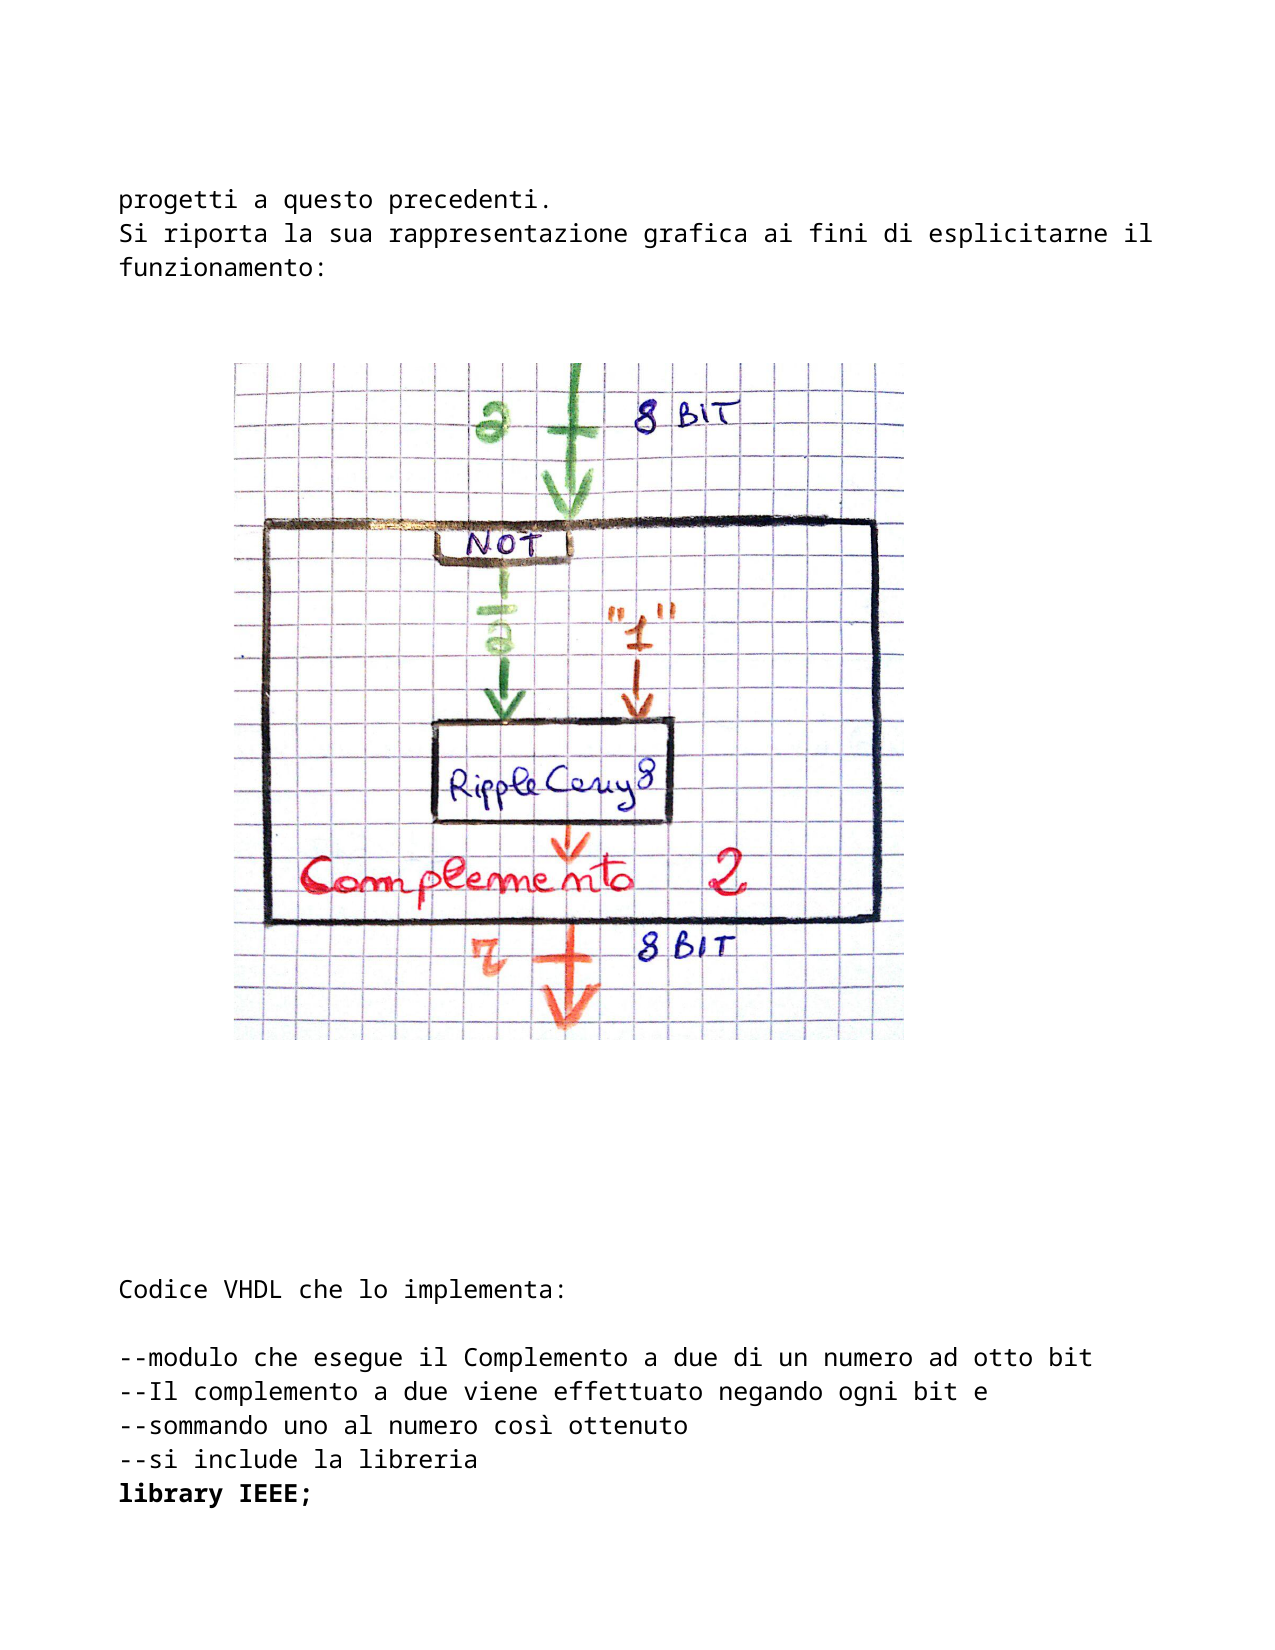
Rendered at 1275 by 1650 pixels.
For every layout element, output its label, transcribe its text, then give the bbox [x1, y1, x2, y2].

text --si include la libreria [118, 1442, 1157, 1476]
text progetti a questo precedenti. [118, 182, 1157, 216]
text library IEEE; [118, 1476, 1157, 1510]
text --sommando uno al numero così ottenuto [118, 1408, 1157, 1442]
text Codice VHDL che lo implementa: [118, 1272, 1157, 1306]
picture [233, 363, 904, 1040]
text --Il complemento a due viene effettuato negando ogni bit e [118, 1374, 1157, 1408]
text --modulo che esegue il Complemento a due di un numero ad otto bit [118, 1340, 1157, 1374]
text Si riporta la sua rappresentazione grafica ai fini di esplicitarne il funzionamento: [118, 216, 1157, 284]
